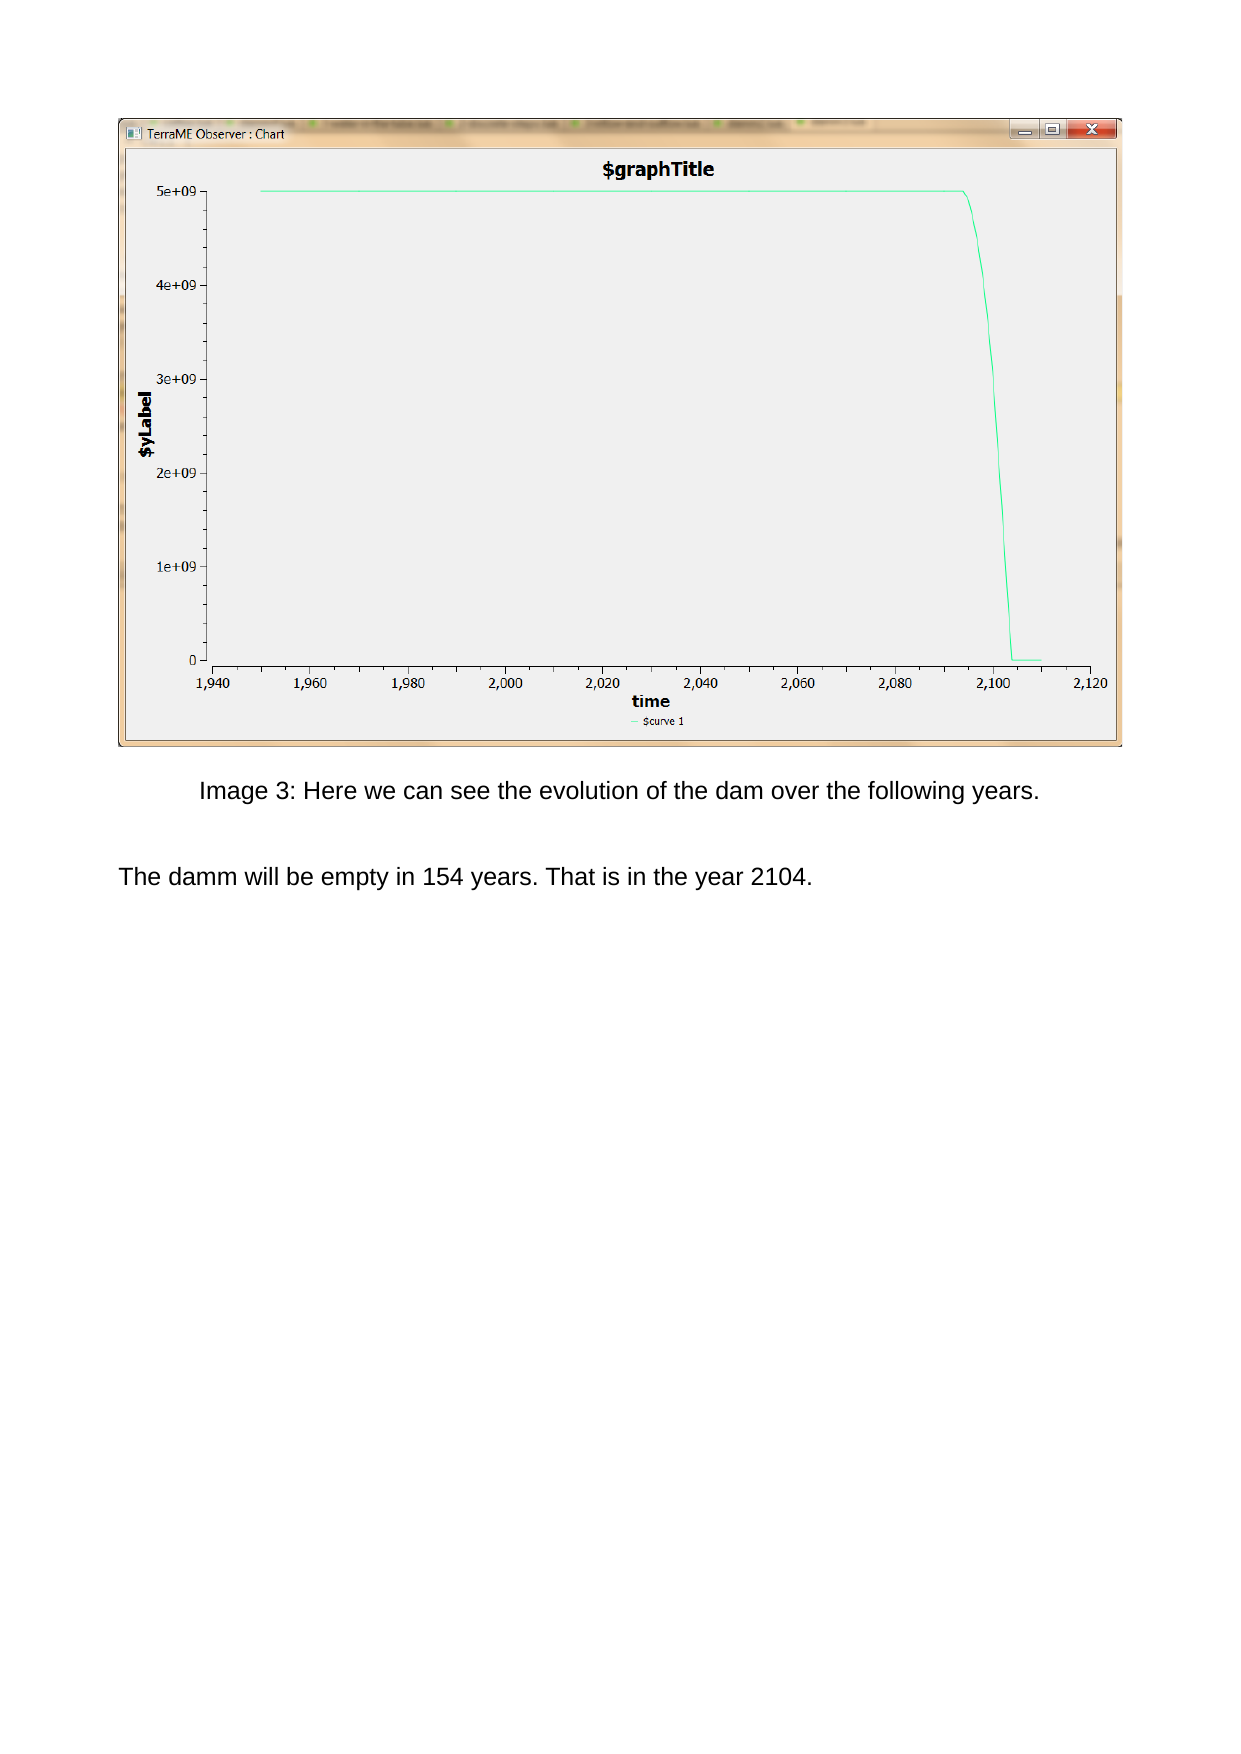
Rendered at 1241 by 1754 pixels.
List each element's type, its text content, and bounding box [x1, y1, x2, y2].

text The damm will be empty in 154 years. That is in the year 2104. [118, 862, 1122, 891]
picture [118, 118, 1123, 747]
text Image 3: Here we can see the evolution of the dam over the following years. [118, 776, 1122, 804]
